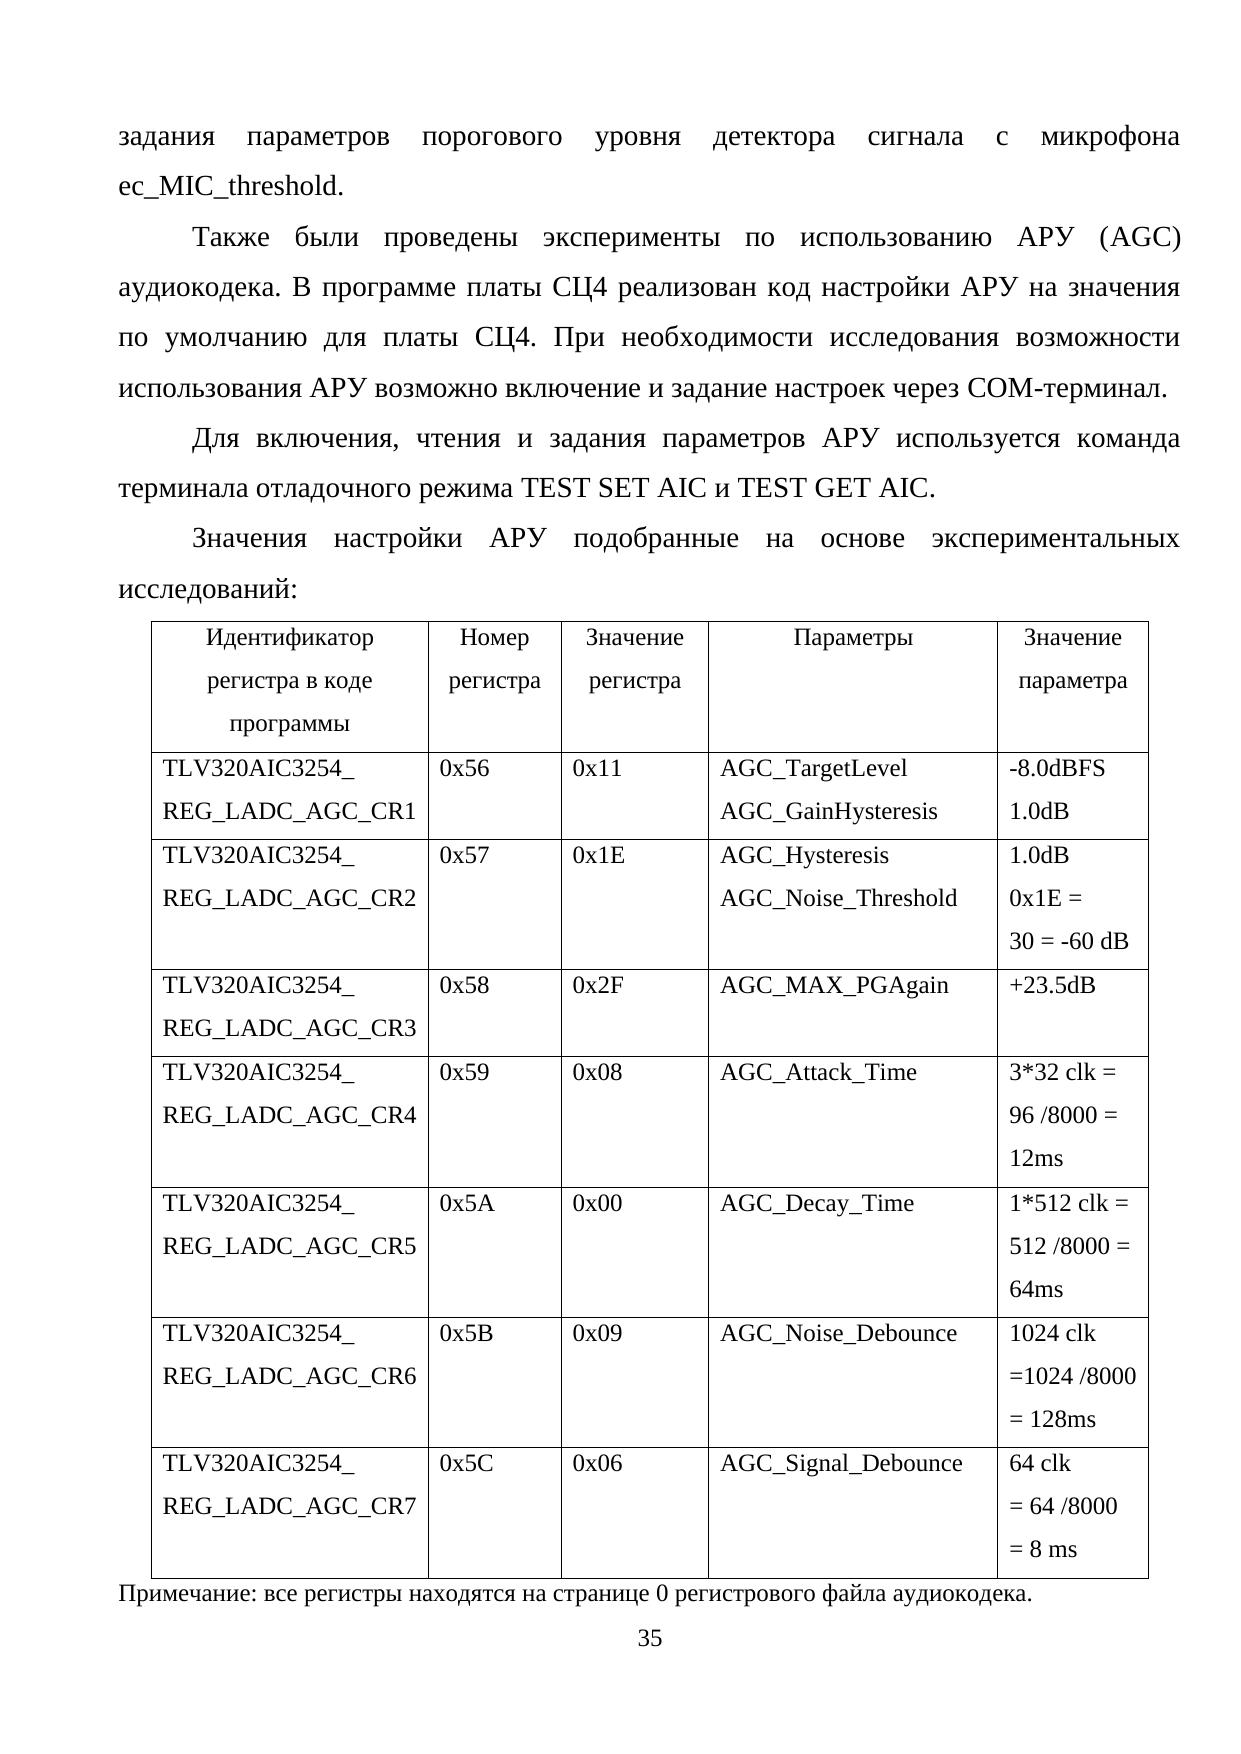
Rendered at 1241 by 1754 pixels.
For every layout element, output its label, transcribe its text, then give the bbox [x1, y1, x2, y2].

table_cell AGC_Noise_Debounce [709, 1318, 997, 1447]
table_cell -8.0dBFS 1.0dB [998, 753, 1148, 839]
table_cell AGC_Signal_Debounce [709, 1448, 997, 1577]
text задания параметров порогового уровня детектора сигнала с микрофона ec_MIC_threshold. [118, 118, 1181, 202]
table_cell +23.5dB [998, 970, 1148, 1056]
text Значения настройки АРУ подобранные на основе экспериментальных исследований: [118, 521, 1181, 604]
table_cell 3*32 clk = 96 /8000 = 12ms [998, 1057, 1148, 1187]
table_cell TLV320AIC3254_ REG_LADC_AGC_CR6 [152, 1318, 428, 1447]
text Примечание: все регистры находятся на странице 0 регистрового файла аудиокодека. [118, 1578, 1181, 1607]
table_cell 0x5A [429, 1188, 561, 1317]
table_header Идентификатор регистра в коде программы [152, 622, 428, 752]
text Также были проведены эксперименты по использованию АРУ (AGC) аудиокодека. В программе платы СЦ4 реализован код настройки АРУ на значения по умолчанию для платы СЦ4. При необходимости исследования возможности использования АРУ возможно включение и задание настроек через COM-терминал. [118, 219, 1181, 403]
table_header Номер регистра [429, 622, 561, 752]
table_cell 0x57 [429, 840, 561, 969]
table_cell 0x11 [562, 753, 708, 839]
table_cell TLV320AIC3254_ REG_LADC_AGC_CR1 [152, 753, 428, 839]
table_cell AGC_Hysteresis AGC_Noise_Threshold [709, 840, 997, 969]
table_cell AGC_Decay_Time [709, 1188, 997, 1317]
table_cell 0x5C [429, 1448, 561, 1577]
table_header Параметры [709, 622, 997, 752]
table_cell TLV320AIC3254_ REG_LADC_AGC_CR5 [152, 1188, 428, 1317]
table_cell TLV320AIC3254_ REG_LADC_AGC_CR2 [152, 840, 428, 969]
table_cell TLV320AIC3254_ REG_LADC_AGC_CR3 [152, 970, 428, 1056]
table_cell TLV320AIC3254_ REG_LADC_AGC_CR7 [152, 1448, 428, 1577]
table_cell AGC_Attack_Time [709, 1057, 997, 1187]
table_cell AGC_TargetLevel AGC_GainHysteresis [709, 753, 997, 839]
text Для включения, чтения и задания параметров АРУ используется команда терминала отладочного режима TEST SET AIC и TEST GET AIC. [118, 420, 1181, 504]
table_header Значение регистра [562, 622, 708, 752]
table_cell 0x5B [429, 1318, 561, 1447]
table_header Значение параметра [998, 622, 1148, 752]
table_cell 64 clk = 64 /8000 = 8 ms [998, 1448, 1148, 1577]
table_cell 0x00 [562, 1188, 708, 1317]
table_cell 0x58 [429, 970, 561, 1056]
table_cell 0x06 [562, 1448, 708, 1577]
table_cell 0x59 [429, 1057, 561, 1187]
table_cell 1024 clk =1024 /8000 = 128ms [998, 1318, 1148, 1447]
table_cell AGC_MAX_PGAgain [709, 970, 997, 1056]
table_cell 1*512 clk = 512 /8000 = 64ms [998, 1188, 1148, 1317]
table_cell 0x1E [562, 840, 708, 969]
table_cell 0x2F [562, 970, 708, 1056]
table_cell 0x08 [562, 1057, 708, 1187]
table_cell TLV320AIC3254_ REG_LADC_AGC_CR4 [152, 1057, 428, 1187]
table_cell 1.0dB 0x1E = 30 = -60 dB [998, 840, 1148, 969]
table_cell 0x09 [562, 1318, 708, 1447]
table_cell 0x56 [429, 753, 561, 839]
